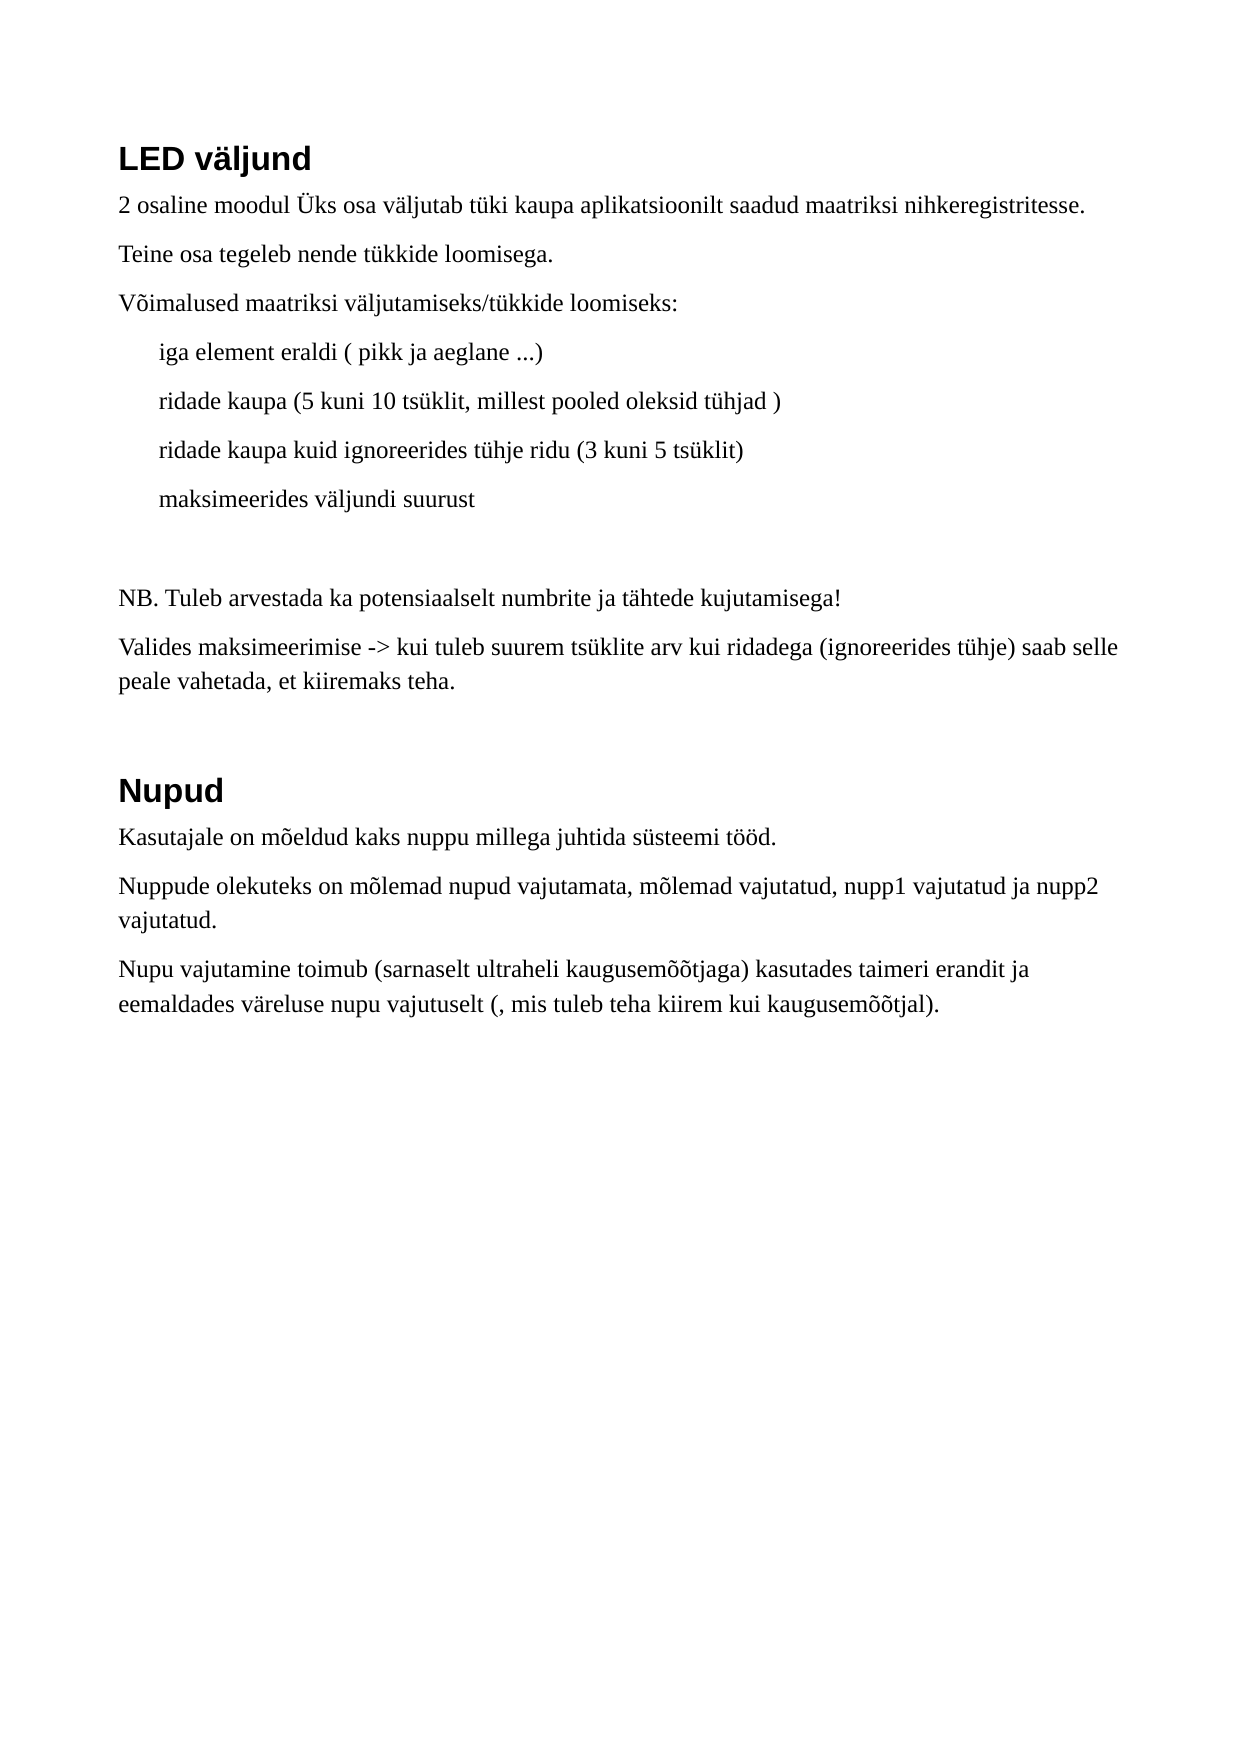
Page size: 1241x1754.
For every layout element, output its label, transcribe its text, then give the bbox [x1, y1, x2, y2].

text 2 osaline moodul Üks osa väljutab tüki kaupa aplikatsioonilt saadud maatriksi nihkeregistritesse. [118, 190, 1122, 219]
text ridade kaupa (5 kuni 10 tsüklit, millest pooled oleksid tühjad ) [118, 386, 1122, 415]
text Kasutajale on mõeldud kaks nuppu millega juhtida süsteemi tööd. [118, 822, 1122, 850]
text iga element eraldi ( pikk ja aeglane ...) [118, 337, 1122, 366]
text Nupu vajutamine toimub (sarnaselt ultraheli kaugusemõõtjaga) kasutades taimeri erandit ja eemaldades väreluse nupu vajutuselt (, mis tuleb teha kiirem kui kaugusemõõtjal). [118, 954, 1122, 1017]
text Valides maksimeerimise -> kui tuleb suurem tsüklite arv kui ridadega (ignoreerides tühje) saab selle peale vahetada, et kiiremaks teha. [118, 632, 1122, 695]
text Nuppude olekuteks on mõlemad nupud vajutamata, mõlemad vajutatud, nupp1 vajutatud ja nupp2 vajutatud. [118, 871, 1122, 934]
text Võimalused maatriksi väljutamiseks/tükkide loomiseks: [118, 288, 1122, 317]
subtitle Nupud [118, 771, 1122, 809]
text maksimeerides väljundi suurust [118, 484, 1122, 513]
text ridade kaupa kuid ignoreerides tühje ridu (3 kuni 5 tsüklit) [118, 435, 1122, 464]
text Teine osa tegeleb nende tükkide loomisega. [118, 239, 1122, 268]
text NB. Tuleb arvestada ka potensiaalselt numbrite ja tähtede kujutamisega! [118, 583, 1122, 611]
subtitle LED väljund [118, 139, 1122, 178]
